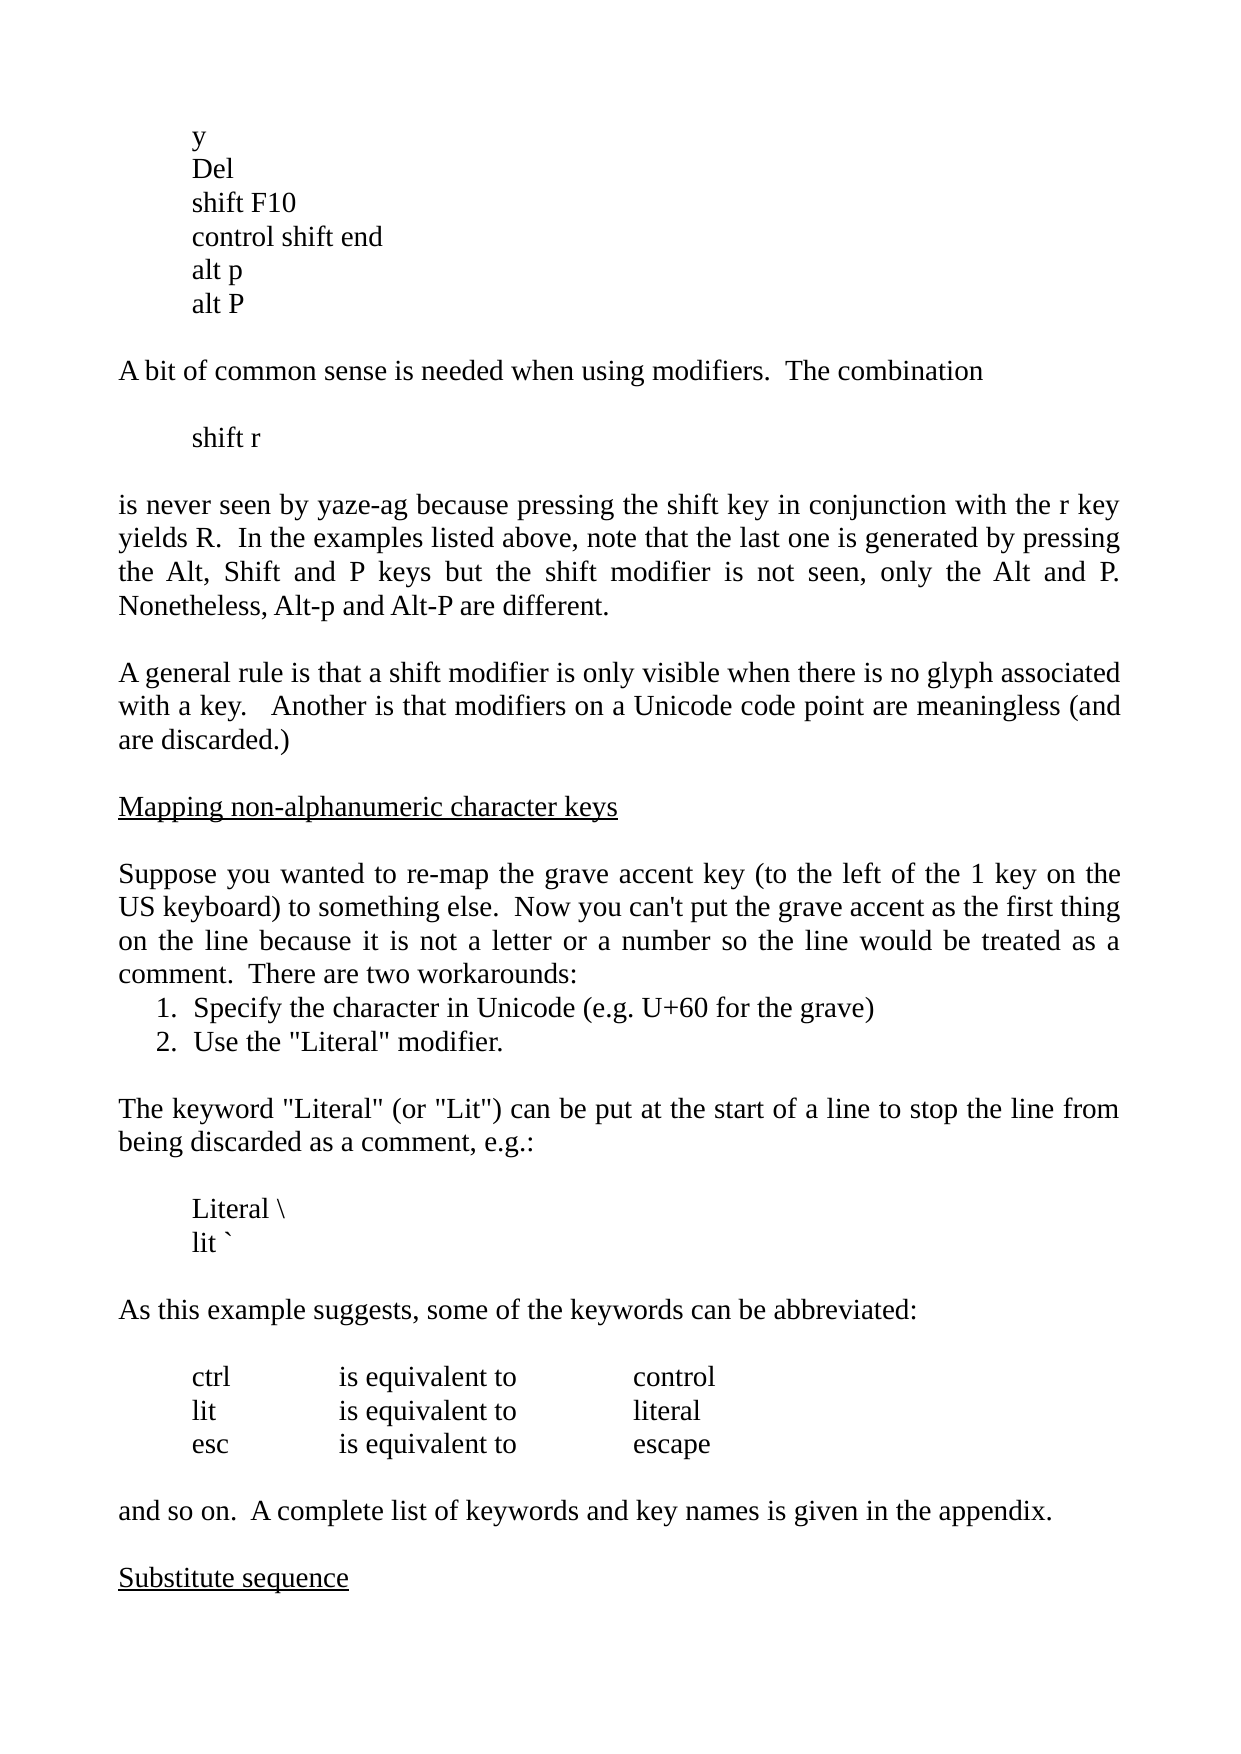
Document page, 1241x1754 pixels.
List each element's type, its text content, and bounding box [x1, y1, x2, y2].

text Del [118, 152, 1122, 185]
text y [118, 118, 1122, 152]
text Substitute sequence [118, 1560, 1122, 1594]
text ctrl is equivalent to control [118, 1359, 1122, 1393]
text A general rule is that a shift modifier is only visible when there is no glyph associated with a key. Another is that modifiers on a Unicode code point are meaningless (and are discarded.) [118, 655, 1122, 755]
text is never seen by yaze-ag because pressing the shift key in conjunction with the r key yields R. In the examples listed above, note that the last one is generated by pressing the Alt, Shift and P keys but the shift modifier is not seen, only the Alt and P. Nonetheless, Alt-p and Alt-P are different. [118, 487, 1122, 621]
text A bit of common sense is needed when using modifiers. The combination [118, 353, 1122, 386]
text As this example suggests, some of the keywords can be abbreviated: [118, 1292, 1122, 1326]
list Specify the character in Unicode (e.g. U+60 for the grave) [156, 990, 1122, 1024]
text lit ` [118, 1225, 1122, 1258]
text esc is equivalent to escape [118, 1426, 1122, 1460]
text Literal \ [118, 1191, 1122, 1225]
text Suppose you wanted to re-map the grave accent key (to the left of the 1 key on the US keyboard) to something else. Now you can't put the grave accent as the first thing on the line because it is not a letter or a number so the line would be treated as a comment. There are two workarounds: [118, 856, 1122, 990]
list Use the "Literal" modifier. [156, 1024, 1122, 1057]
text shift F10 [118, 185, 1122, 219]
text The keyword "Literal" (or "Lit") can be put at the start of a line to stop the line from being discarded as a comment, e.g.: [118, 1091, 1122, 1158]
text alt p [118, 252, 1122, 286]
text lit is equivalent to literal [118, 1393, 1122, 1426]
text and so on. A complete list of keywords and key names is given in the appendix. [118, 1493, 1122, 1527]
text shift r [118, 420, 1122, 453]
text Mapping non-alphanumeric character keys [118, 789, 1122, 822]
text control shift end [118, 219, 1122, 252]
text alt P [118, 286, 1122, 319]
